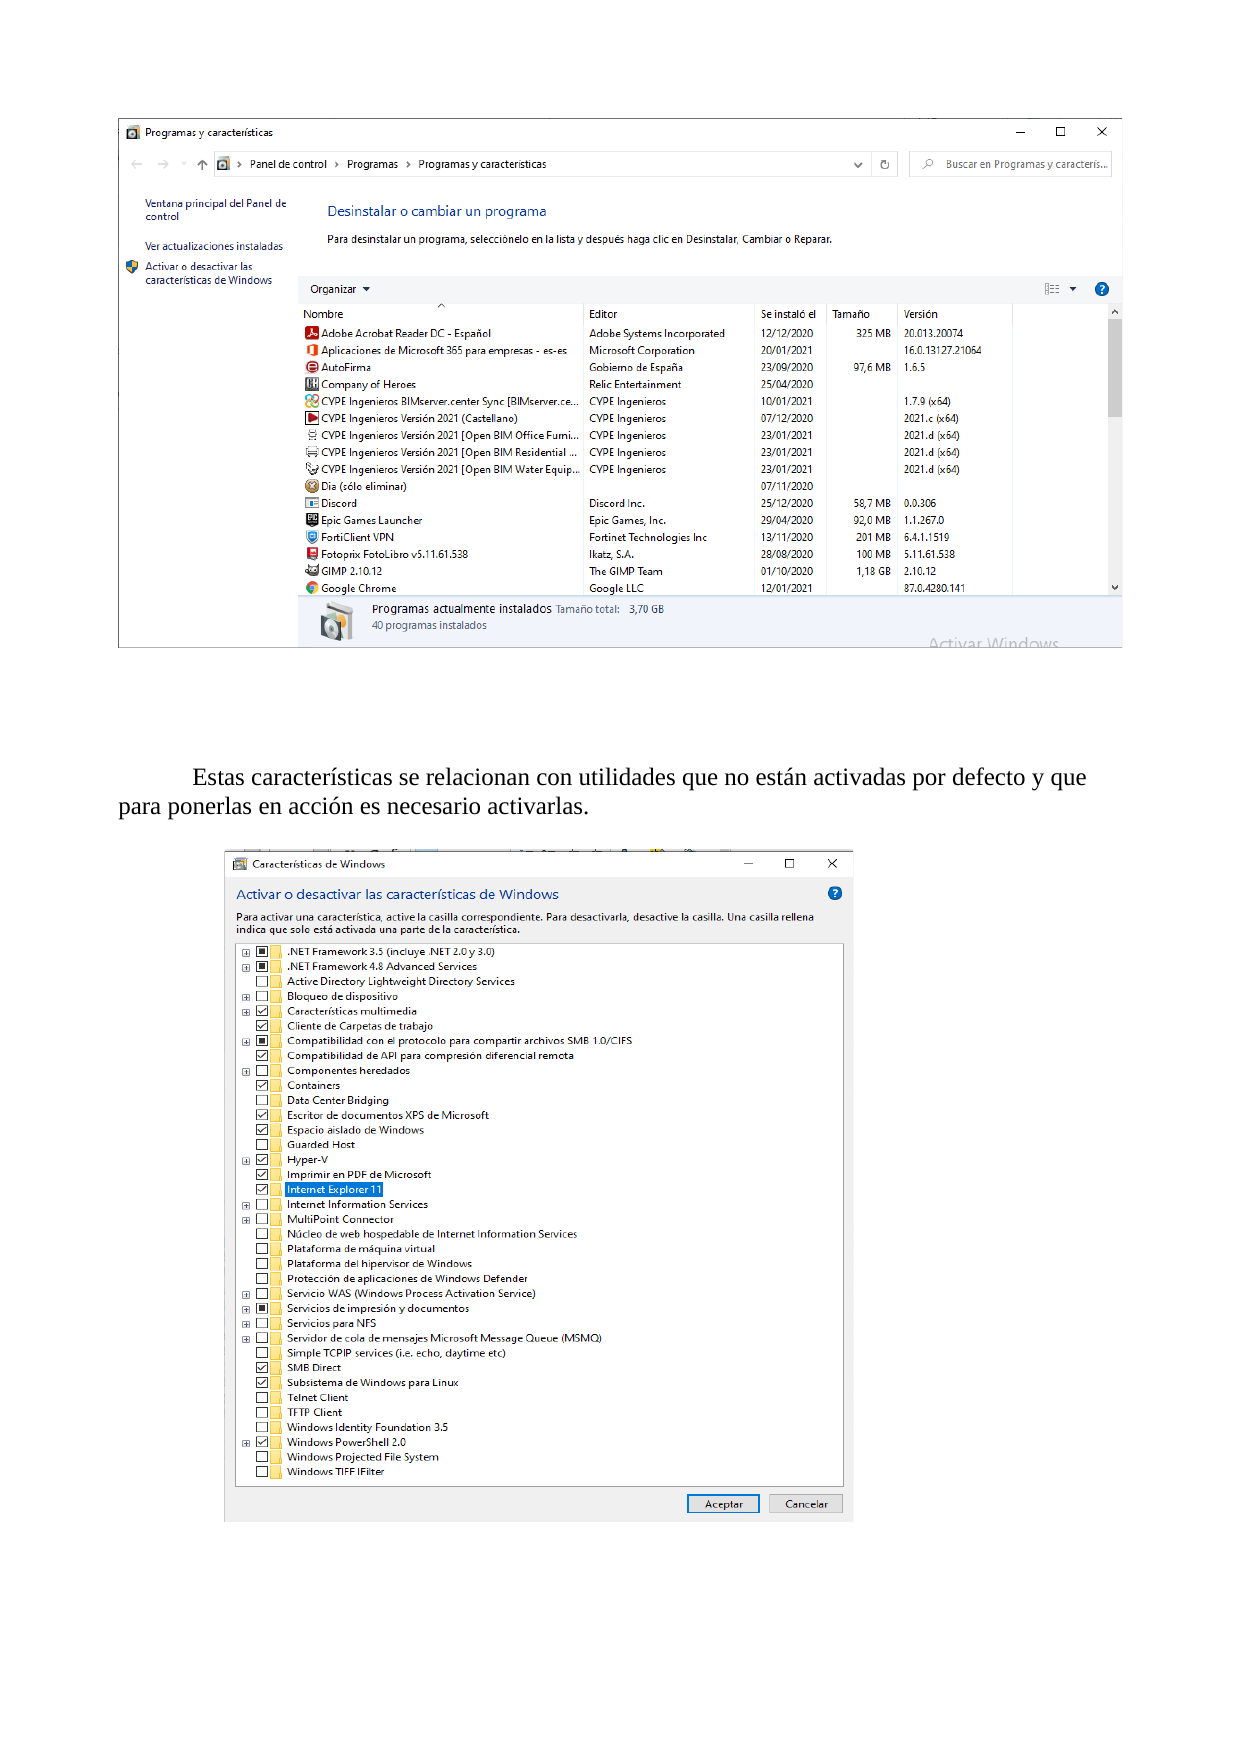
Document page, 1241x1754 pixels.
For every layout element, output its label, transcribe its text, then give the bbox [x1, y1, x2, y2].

picture [118, 118, 1123, 648]
picture [224, 849, 854, 1522]
text Estas características se relacionan con utilidades que no están activadas por defecto y que para ponerlas en acción es necesario activarlas. [118, 762, 1122, 820]
